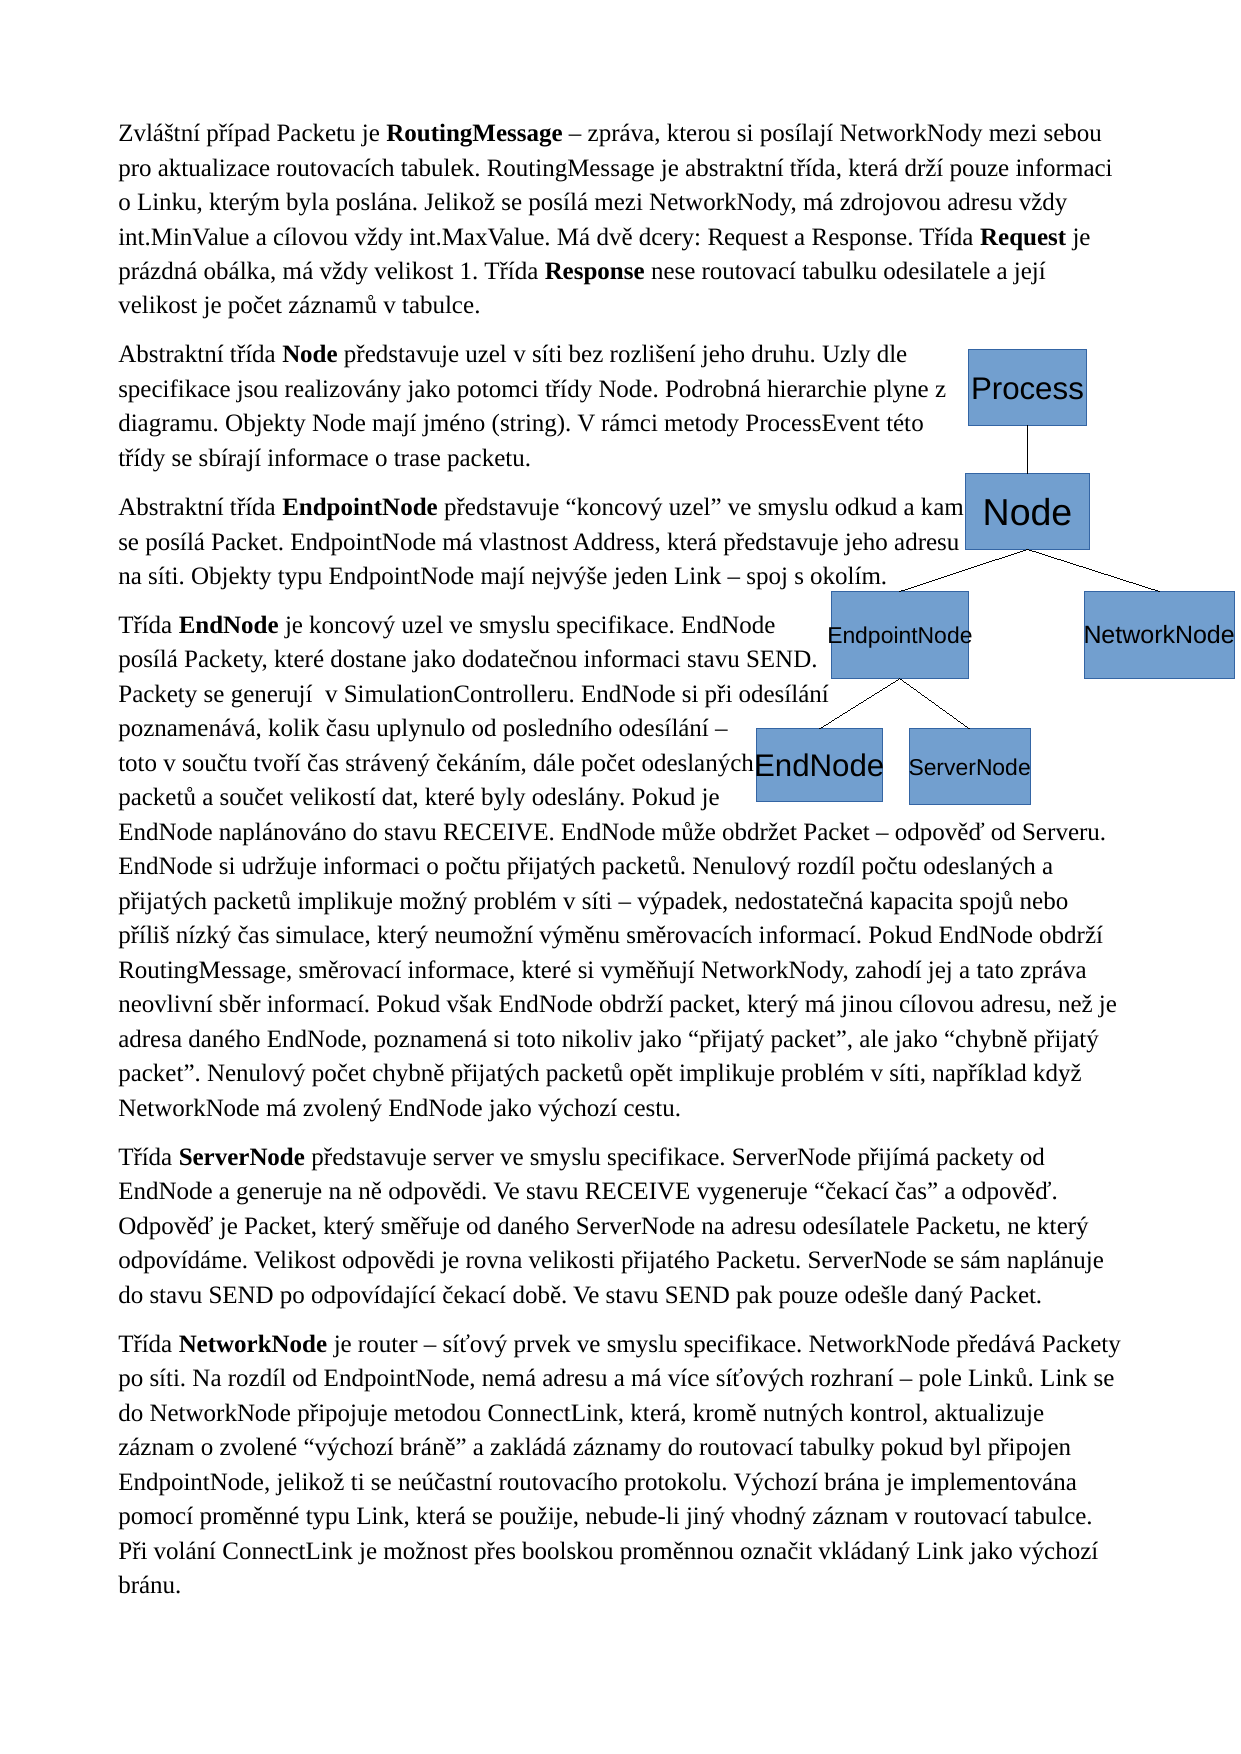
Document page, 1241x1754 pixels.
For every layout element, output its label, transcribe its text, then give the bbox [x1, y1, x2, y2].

text Třída EndNode je koncový uzel ve smyslu specifikace. EndNode posílá Packety, které dostane jako dodatečnou informaci stavu SEND. Packety se generují v SimulationControlleru. EndNode si při odesílání poznamenává, kolik času uplynulo od posledního odesílání – toto v součtu tvoří čas strávený čekáním, dále počet odeslaných packetů a součet velikostí dat, které byly odeslány. Pokud je EndNode naplánováno do stavu RECEIVE. EndNode může obdržet Packet – odpověď od Serveru. EndNode si udržuje informaci o počtu přijatých packetů. Nenulový rozdíl počtu odeslaných a přijatých packetů implikuje možný problém v síti – výpadek, nedostatečná kapacita spojů nebo příliš nízký čas simulace, který neumožní výměnu směrovacích informací. Pokud EndNode obdrží RoutingMessage, směrovací informace, které si vyměňují NetworkNody, zahodí jej a tato zpráva neovlivní sběr informací. Pokud však EndNode obdrží packet, který má jinou cílovou adresu, než je adresa daného EndNode, poznamená si toto nikoliv jako “přijatý packet”, ale jako “chybně přijatý packet”. Nenulový počet chybně přijatých packetů opět implikuje problém v síti, například když NetworkNode má zvolený EndNode jako výchozí cestu. [118, 610, 1122, 1122]
text Třída ServerNode představuje server ve smyslu specifikace. ServerNode přijímá packety od EndNode a generuje na ně odpovědi. Ve stavu RECEIVE vygeneruje “čekací čas” a odpověď. Odpověď je Packet, který směřuje od daného ServerNode na adresu odesílatele Packetu, ne který odpovídáme. Velikost odpovědi je rovna velikosti přijatého Packetu. ServerNode se sám naplánuje do stavu SEND po odpovídající čekací době. Ve stavu SEND pak pouze odešle daný Packet. [118, 1142, 1122, 1308]
text Abstraktní třída EndpointNode představuje “koncový uzel” ve smyslu odkud a kam se posílá Packet. EndpointNode má vlastnost Address, která představuje jeho adresu na síti. Objekty typu EndpointNode mají nejvýše jeden Link – spoj s okolím. [118, 492, 1122, 590]
text Třída NetworkNode je router – síťový prvek ve smyslu specifikace. NetworkNode předává Packety po síti. Na rozdíl od EndpointNode, nemá adresu a má více síťových rozhraní – pole Linků. Link se do NetworkNode připojuje metodou ConnectLink, která, kromě nutných kontrol, aktualizuje záznam o zvolené “výchozí bráně” a zakládá záznamy do routovací tabulky pokud byl připojen EndpointNode, jelikož ti se neúčastní routovacího protokolu. Výchozí brána je implementována pomocí proměnné typu Link, která se použije, nebude-li jiný vhodný záznam v routovací tabulce. Při volání ConnectLink je možnost přes boolskou proměnnou označit vkládaný Link jako výchozí bránu. [118, 1329, 1122, 1599]
text Zvláštní případ Packetu je RoutingMessage – zpráva, kterou si posílají NetworkNody mezi sebou pro aktualizace routovacích tabulek. RoutingMessage je abstraktní třída, která drží pouze informaci o Linku, kterým byla poslána. Jelikož se posílá mezi NetworkNody, má zdrojovou adresu vždy int.MinValue a cílovou vždy int.MaxValue. Má dvě dcery: Request a Response. Třída Request je prázdná obálka, má vždy velikost 1. Třída Response nese routovací tabulku odesilatele a její velikost je počet záznamů v tabulce. [118, 118, 1122, 319]
text Abstraktní třída Node představuje uzel v síti bez rozlišení jeho druhu. Uzly dle specifikace jsou realizovány jako potomci třídy Node. Podrobná hierarchie plyne z diagramu. Objekty Node mají jméno (string). V rámci metody ProcessEvent této třídy se sbírají informace o trase packetu. [118, 339, 1122, 472]
